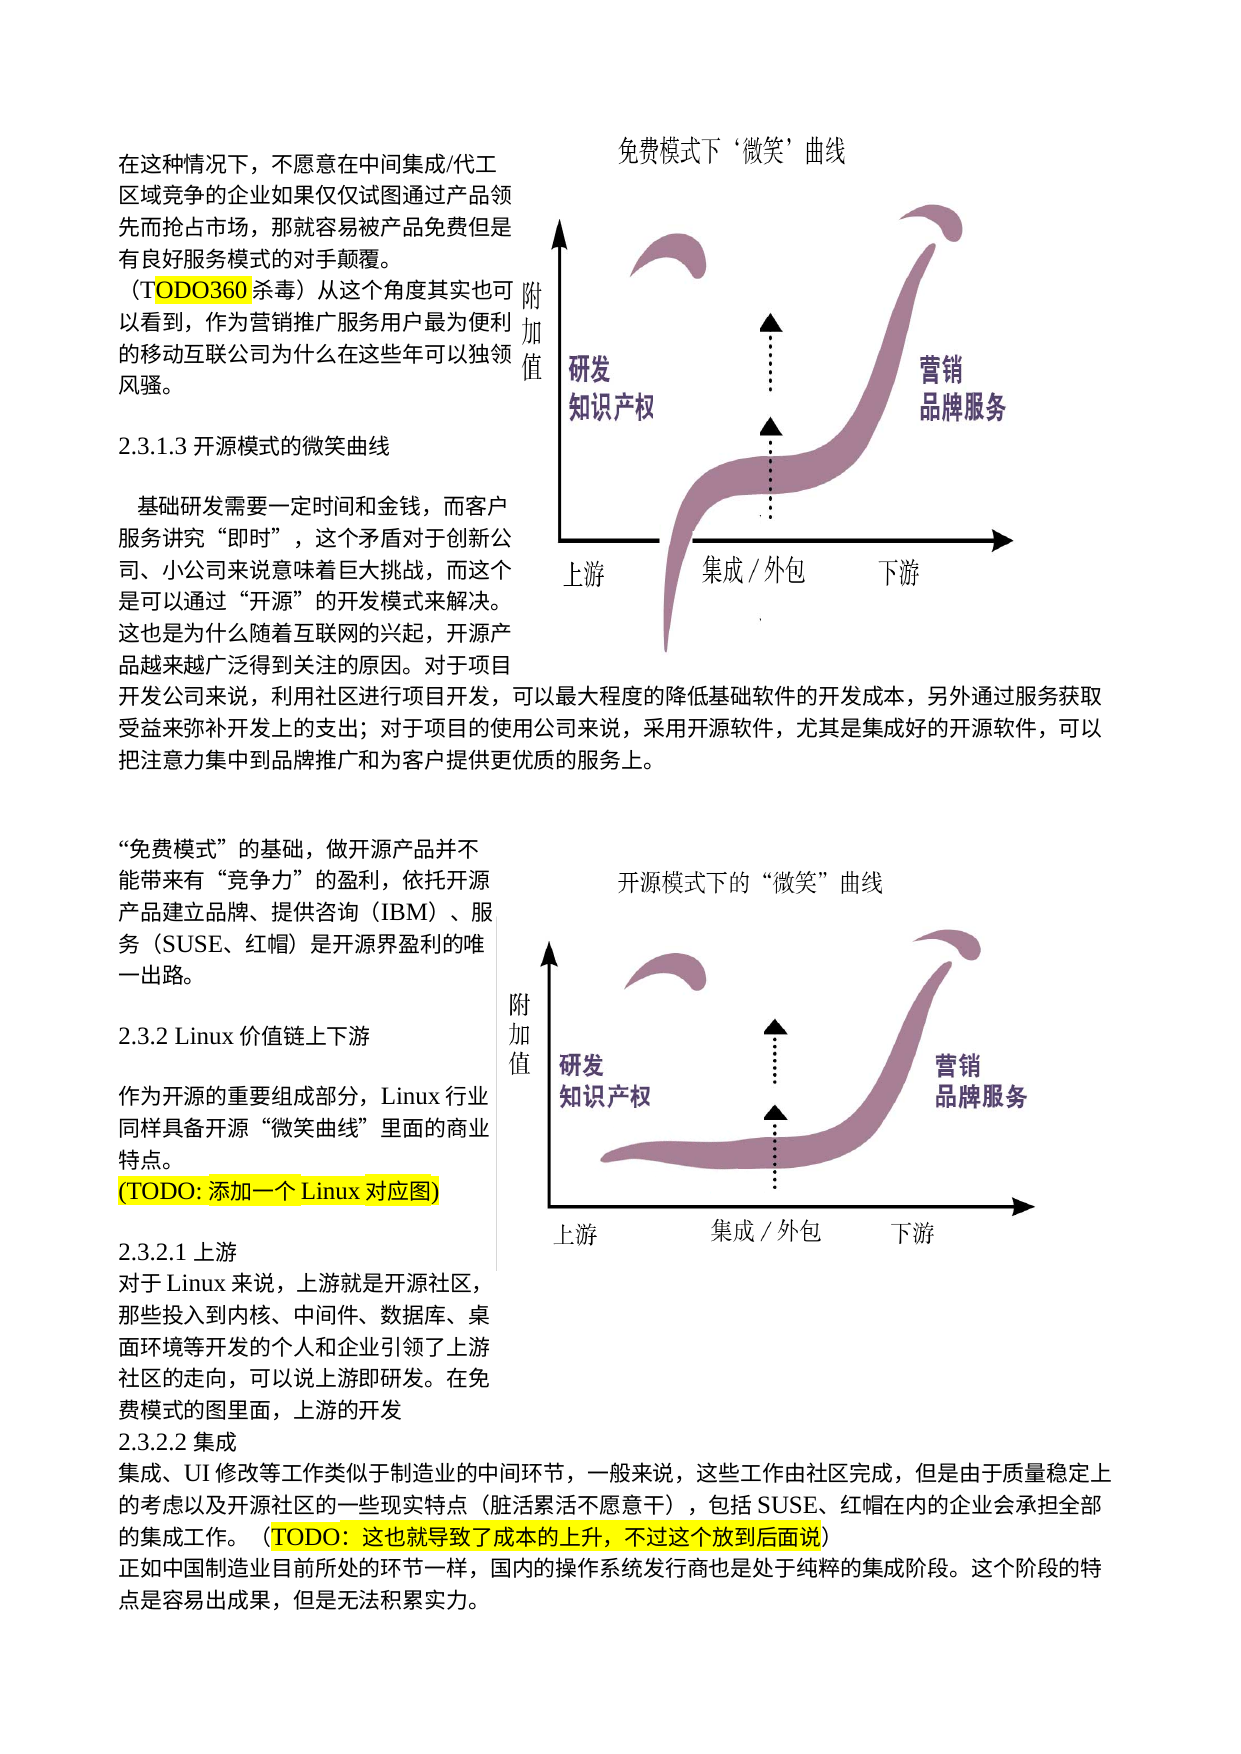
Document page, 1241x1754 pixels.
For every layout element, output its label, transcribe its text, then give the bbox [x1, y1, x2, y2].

text 2.3.1.3 开源模式的微笑曲线 [118, 429, 515, 461]
text “免费模式”的基础，做开源产品并不能带来有“竞争力”的盈利，依托开源产品建立品牌、提供咨询（IBM）、服务（SUSE、红帽）是开源界盈利的唯一出路。 [118, 832, 496, 990]
text 在这种情况下，不愿意在中间集成/代工区域竞争的企业如果仅仅试图通过产品领先而抢占市场，那就容易被产品免费但是有良好服务模式的对手颠覆。（TODO360杀毒）从这个角度其实也可以看到，作为营销推广服务用户最为便利的移动互联公司为什么在这些年可以独领风骚。 [118, 147, 515, 400]
text [1051, 1174, 1122, 1206]
text 作为开源的重要组成部分，Linux行业同样具备开源“微笑曲线”里面的商业特点。 [118, 1079, 496, 1174]
text [1051, 832, 1122, 990]
text [1051, 1019, 1122, 1051]
text 基础研发需要一定时间和金钱，而客户服务讲究“即时”，这个矛盾对于创新公司、小公司来说意味着巨大挑战，而这个是可以通过“开源”的开发模式来解决。这也是为什么随着互联网的兴起，开源产品越来越广泛得到关注的原因。对于项目开发公司来说，利用社区进行项目开发，可以最大程度的降低基础软件的开发成本，另外通过服务获取受益来弥补开发上的支出；对于项目的使用公司来说，采用开源软件，尤其是集成好的开源软件，可以把注意力集中到品牌推广和为客户提供更优质的服务上。 [118, 489, 1122, 774]
text 集成、UI修改等工作类似于制造业的中间环节，一般来说，这些工作由社区完成，但是由于质量稳定上的考虑以及开源社区的一些现实特点（脏活累活不愿意干），包括SUSE、红帽在内的企业会承担全部的集成工作。（TODO：这也就导致了成本的上升，不过这个放到后面说） [118, 1456, 1122, 1551]
text [1051, 1235, 1122, 1266]
picture [515, 126, 1019, 661]
text 2.3.2 Linux价值链上下游 [118, 1019, 496, 1051]
picture [496, 789, 1051, 1399]
text [1019, 429, 1122, 461]
text [1019, 147, 1122, 400]
text [1051, 1079, 1122, 1174]
text (TODO: 添加一个Linux对应图) [118, 1174, 496, 1206]
text 正如中国制造业目前所处的环节一样，国内的操作系统发行商也是处于纯粹的集成阶段。这个阶段的特点是容易出成果，但是无法积累实力。 [118, 1551, 1122, 1615]
text 对于Linux来说，上游就是开源社区，那些投入到内核、中间件、数据库、桌面环境等开发的个人和企业引领了上游社区的走向，可以说上游即研发。在免费模式的图里面，上游的开发 [118, 1266, 1122, 1425]
text 2.3.2.2 集成 [118, 1425, 1122, 1456]
text 2.3.2.1 上游 [118, 1235, 496, 1266]
